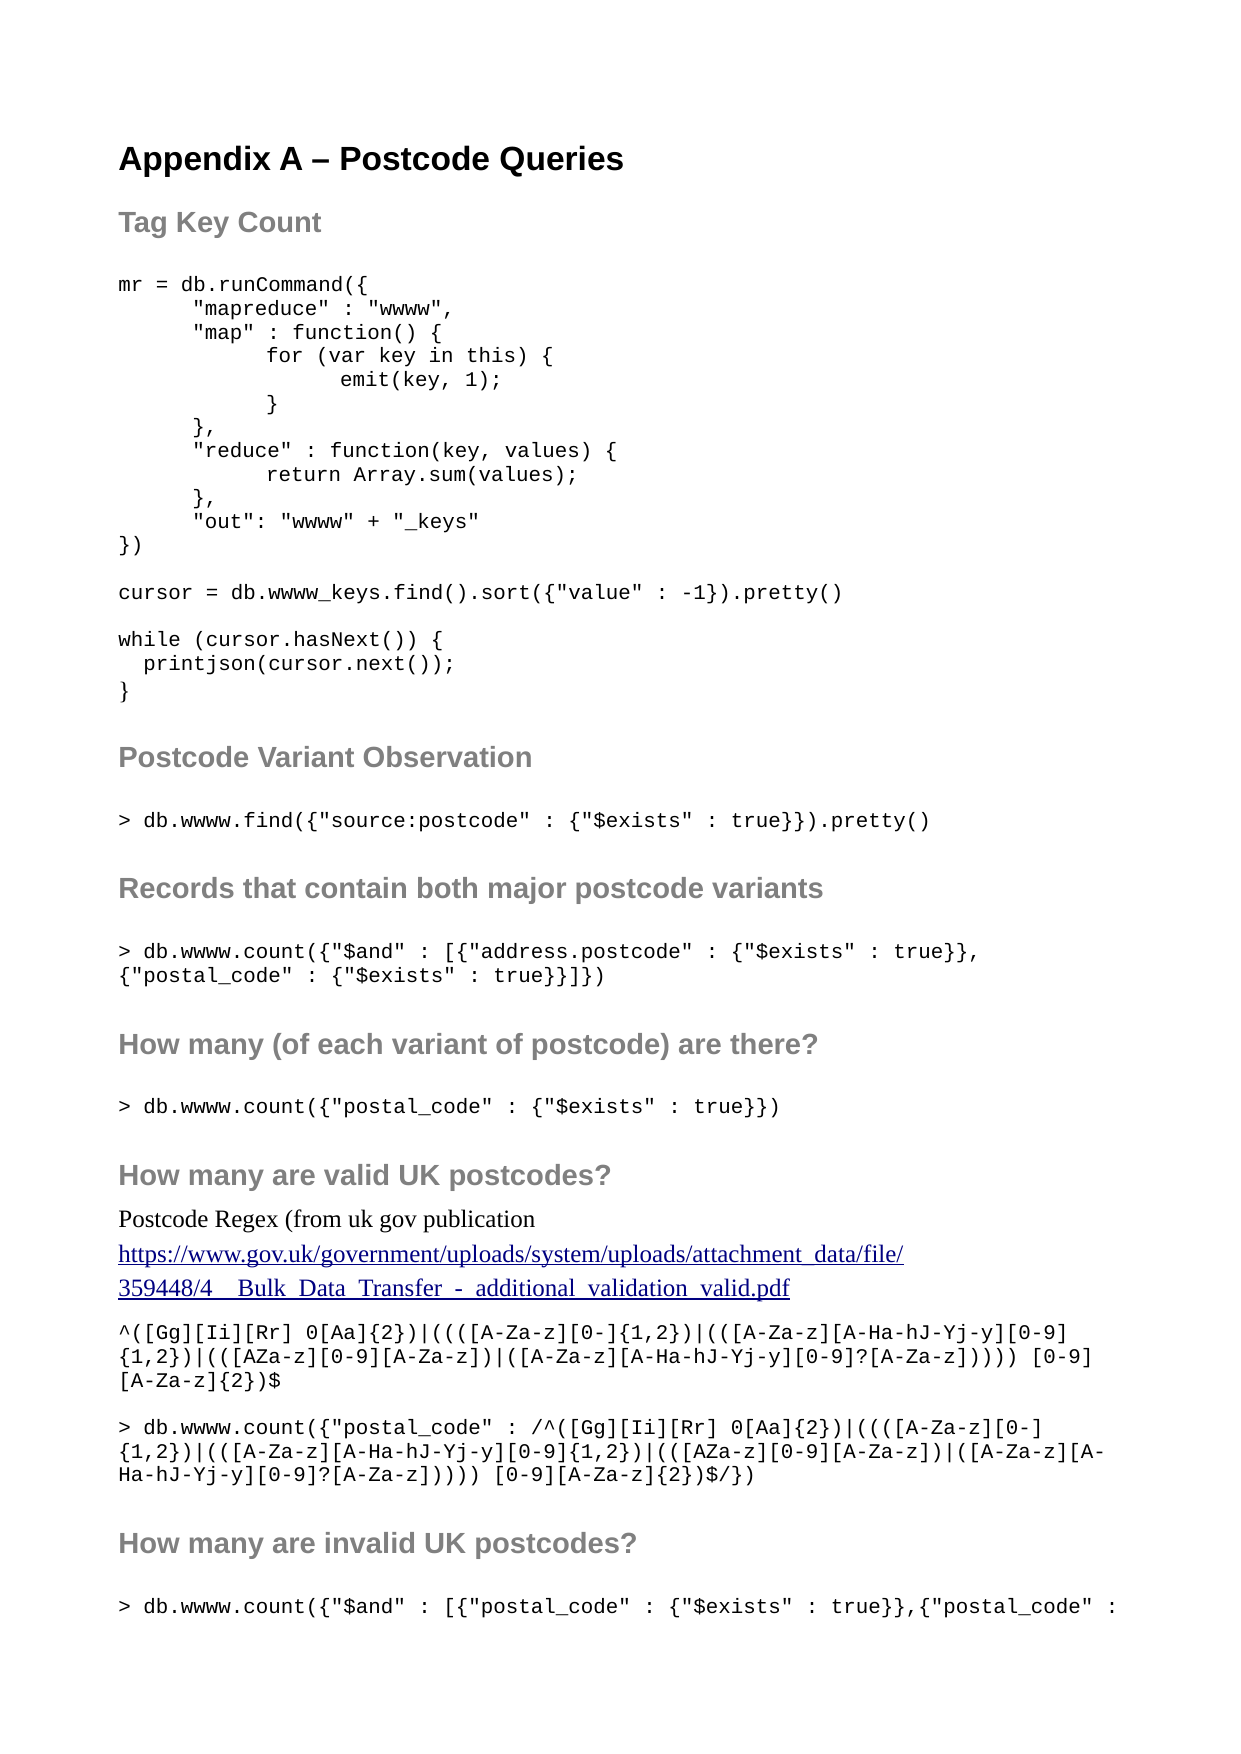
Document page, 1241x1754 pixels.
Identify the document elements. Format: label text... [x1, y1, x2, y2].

text } [118, 393, 1122, 416]
text printjson(cursor.next()); [118, 653, 1122, 676]
text "reduce" : function(key, values) { [118, 440, 1122, 463]
text for (var key in this) { [118, 345, 1122, 369]
subtitle How many are valid UK postcodes? [118, 1158, 1122, 1192]
text } [118, 676, 1122, 705]
text > db.wwww.count({"$and" : [{"postal_code" : {"$exists" : true}},{"postal_code" : [118, 1596, 1122, 1619]
text return Array.sum(values); [118, 463, 1122, 487]
text "mapreduce" : "wwww", [118, 298, 1122, 322]
subtitle How many (of each variant of postcode) are there? [118, 1027, 1122, 1060]
subtitle Records that contain both major postcode variants [118, 872, 1122, 905]
subtitle How many are invalid UK postcodes? [118, 1526, 1122, 1560]
text }, [118, 416, 1122, 440]
text > db.wwww.find({"source:postcode" : {"$exists" : true}}).pretty() [118, 810, 1122, 833]
subtitle Postcode Variant Observation [118, 740, 1122, 773]
list > db.wwww.count({"postal_code" : /^([Gg][Ii][Rr] 0[Aa]{2})|((([A-Za-z][0-]{1,2})|(([A-Za-z][A-Ha-hJ-Yj-y][0-9]{1,2})|(([AZa-z][0-9][A-Za-z])|([A-Za-z][A-Ha-hJ-Yj-y][0-9]?[A-Za-z])))) [0-9][A-Za-z]{2})$/}) [81, 1417, 1122, 1488]
text > db.wwww.count({"postal_code" : {"$exists" : true}}) [118, 1096, 1122, 1120]
list > db.wwww.count({"$and" : [{"address.postcode" : {"$exists" : true}},{"postal_code" : {"$exists" : true}}]}) [81, 941, 1122, 988]
text ^([Gg][Ii][Rr] 0[Aa]{2})|((([A-Za-z][0-]{1,2})|(([A-Za-z][A-Ha-hJ-Yj-y][0-9]{1,2})|(([AZa-z][0-9][A-Za-z])|([A-Za-z][A-Ha-hJ-Yj-y][0-9]?[A-Za-z])))) [0-9][A-Za-z]{2})$ [118, 1322, 1122, 1393]
subtitle Appendix A – Postcode Queries [118, 139, 1122, 178]
subtitle Tag Key Count [118, 205, 1122, 238]
text mr = db.runCommand({ [118, 274, 1122, 298]
text "out": "wwww" + "_keys" [118, 511, 1122, 534]
text emit(key, 1); [118, 369, 1122, 393]
text }) [118, 534, 1122, 558]
text Postcode Regex (from uk gov publication https://www.gov.uk/government/uploads/system/uploads/attachment_data/file/359448/4__Bulk_Data_Transfer_-_additional_validation_valid.pdf [118, 1204, 1122, 1302]
text while (cursor.hasNext()) { [118, 629, 1122, 653]
text }, [118, 487, 1122, 511]
text cursor = db.wwww_keys.find().sort({"value" : -1}).pretty() [118, 582, 1122, 605]
text "map" : function() { [118, 322, 1122, 345]
